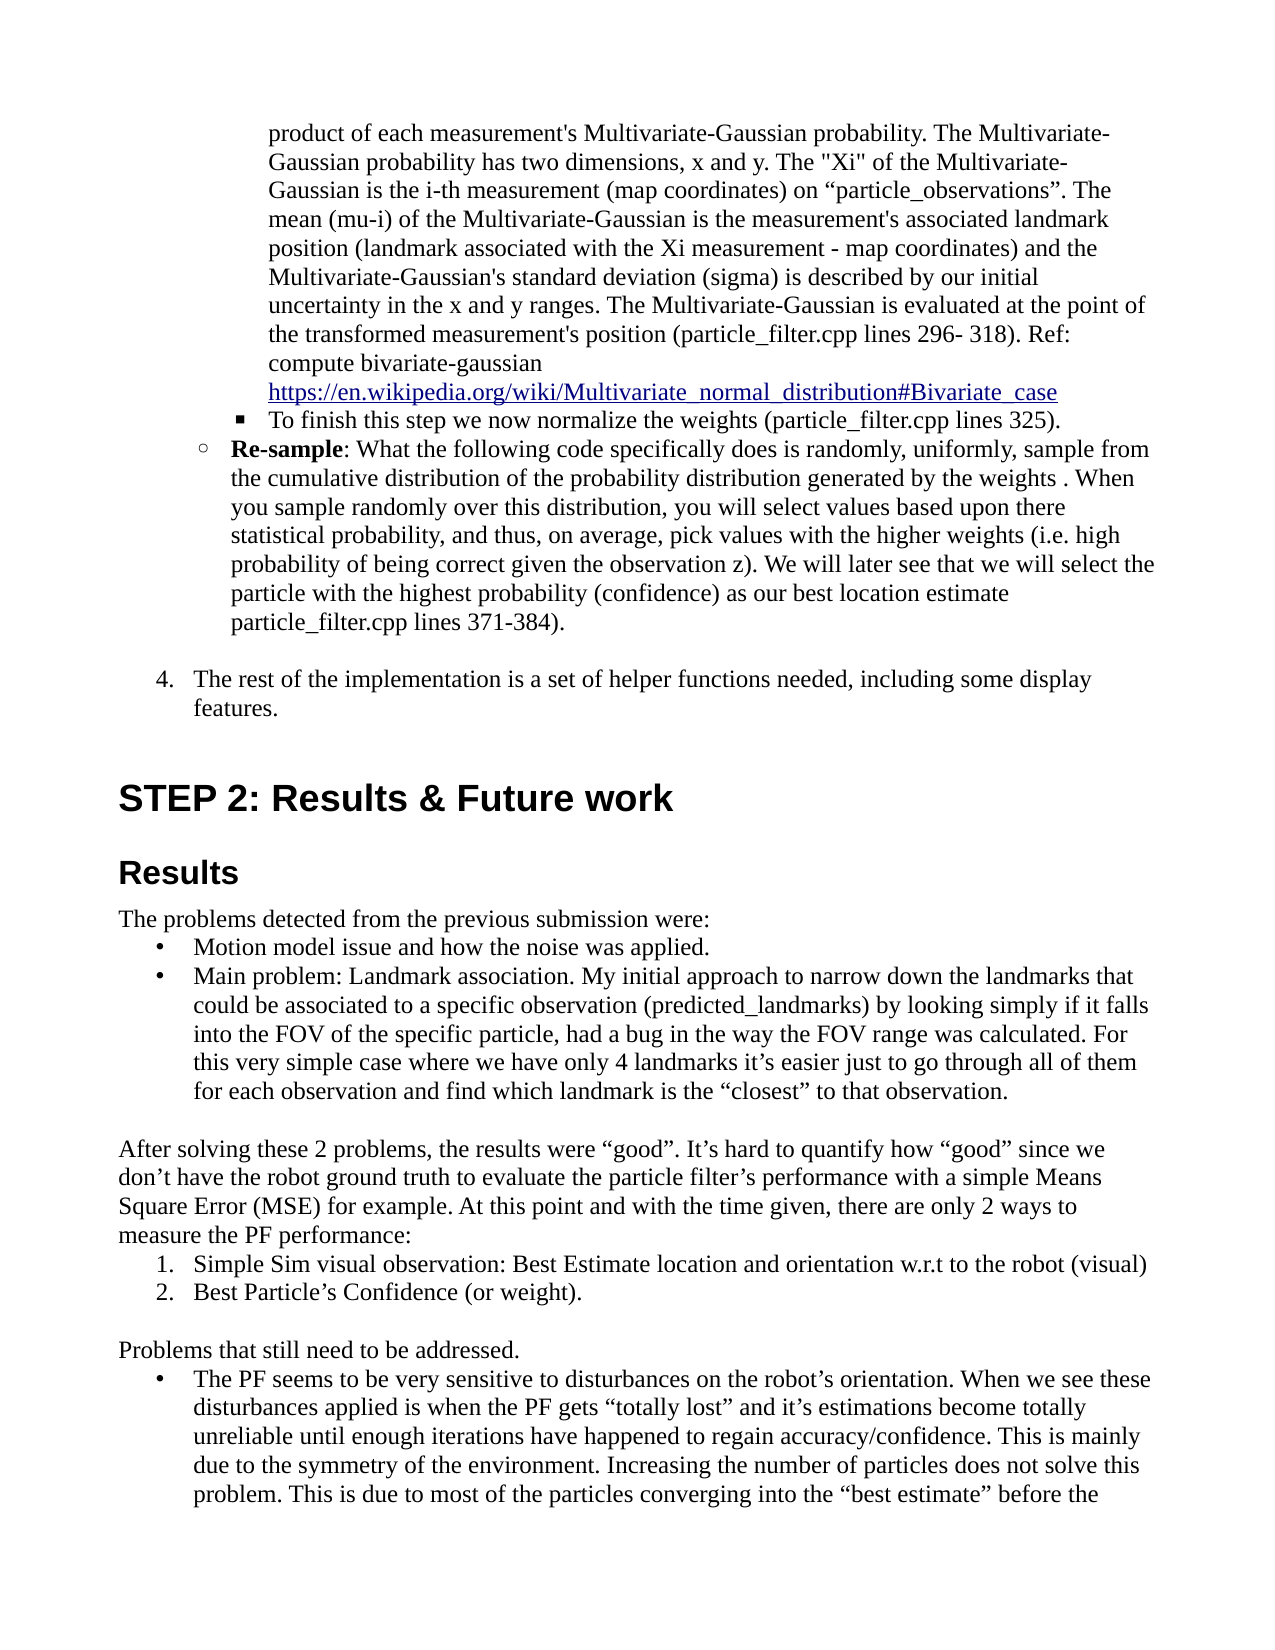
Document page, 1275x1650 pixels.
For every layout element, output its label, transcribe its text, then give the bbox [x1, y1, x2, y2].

list The PF seems to be very sensitive to disturbances on the robot’s orientation. When we see these disturbances applied is when the PF gets “totally lost” and it’s estimations become totally unreliable until enough iterations have happened to regain accuracy/confidence. This is mainly due to the symmetry of the environment. Increasing the number of particles does not solve this problem. This is due to most of the particles converging into the “best estimate” before the [156, 1364, 1157, 1507]
subtitle Results [118, 853, 1157, 891]
list Simple Sim visual observation: Best Estimate location and orientation w.r.t to the robot (visual) [156, 1249, 1157, 1277]
subtitle STEP 2: Results & Future work [118, 776, 1157, 819]
list Motion model issue and how the noise was applied. [156, 932, 1157, 961]
list Re-sample: What the following code specifically does is randomly, uniformly, sample from the cumulative distribution of the probability distribution generated by the weights . When you sample randomly over this distribution, you will select values based upon there statistical probability, and thus, on average, pick values with the higher weights (i.e. high probability of being correct given the observation z). We will later see that we will select the particle with the highest probability (confidence) as our best location estimate particle_filter.cpp lines 371-384). [193, 434, 1157, 636]
list The rest of the implementation is a set of helper functions needed, including some display features. [156, 664, 1157, 722]
list product of each measurement's Multivariate-Gaussian probability. The Multivariate-Gaussian probability has two dimensions, x and y. The "Xi" of the Multivariate-Gaussian is the i-th measurement (map coordinates) on “particle_observations”. The mean (mu-i) of the Multivariate-Gaussian is the measurement's associated landmark position (landmark associated with the Xi measurement - map coordinates) and the Multivariate-Gaussian's standard deviation (sigma) is described by our initial uncertainty in the x and y ranges. The Multivariate-Gaussian is evaluated at the point of the transformed measurement's position (particle_filter.cpp lines 296- 318). Ref: compute bivariate-gaussian https://en.wikipedia.org/wiki/Multivariate_normal_distribution#Bivariate_case [231, 118, 1157, 406]
text After solving these 2 problems, the results were “good”. It’s hard to quantify how “good” since we don’t have the robot ground truth to evaluate the particle filter’s performance with a simple Means Square Error (MSE) for example. At this point and with the time given, there are only 2 ways to measure the PF performance: [118, 1134, 1157, 1249]
list To finish this step we now normalize the weights (particle_filter.cpp lines 325). [231, 406, 1157, 434]
text The problems detected from the previous submission were: [118, 904, 1157, 932]
list Main problem: Landmark association. My initial approach to narrow down the landmarks that could be associated to a specific observation (predicted_landmarks) by looking simply if it falls into the FOV of the specific particle, had a bug in the way the FOV range was calculated. For this very simple case where we have only 4 landmarks it’s easier just to go through all of them for each observation and find which landmark is the “closest” to that observation. [156, 961, 1157, 1105]
text Problems that still need to be addressed. [118, 1335, 1157, 1364]
list Best Particle’s Confidence (or weight). [156, 1277, 1157, 1306]
